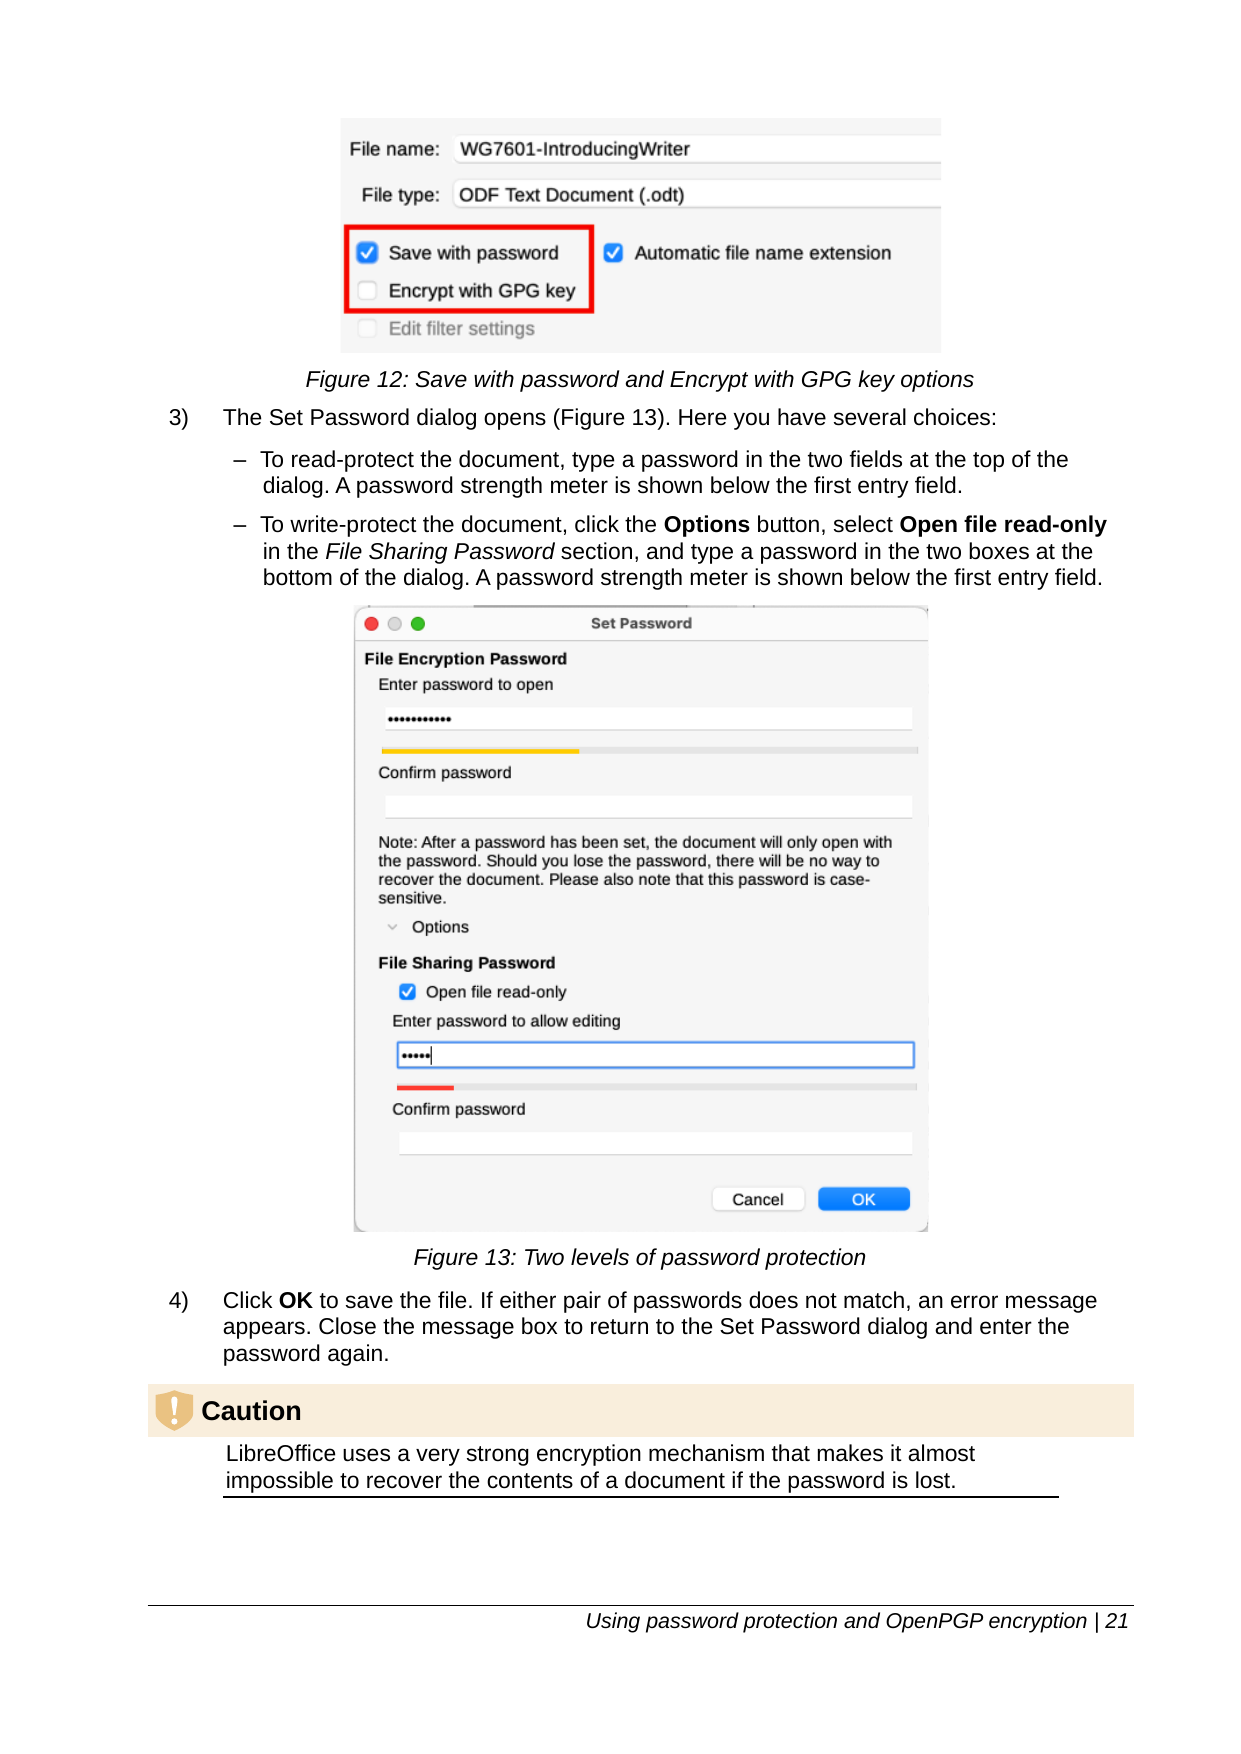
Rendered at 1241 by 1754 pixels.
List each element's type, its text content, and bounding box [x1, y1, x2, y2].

text Figure 13: Two levels of password protection [350, 1244, 932, 1271]
list To write-protect the document, click the Options button, select Open file read-only in the File Sharing Password section, and type a password in the two boxes at the bottom of the dialog. A password strength meter is shown below the first entry field. [230, 508, 1134, 593]
list To read-protect the document, type a password in the two fields at the top of the dialog. A password strength meter is shown below the first entry field. [230, 443, 1134, 499]
list Click OK to save the file. If either pair of passwords does not match, an error message appears. Close the message box to return to the Set Password dialog and enter the password again. [189, 1287, 1134, 1366]
text Figure 12: Save with password and Encrypt with GPG key options [289, 366, 993, 392]
subtitle Caution [148, 1384, 1134, 1437]
picture [340, 118, 942, 353]
text LibreOffice uses a very strong encryption mechanism that makes it almost impossible to recover the contents of a document if the password is lost. [223, 1437, 1059, 1496]
picture [353, 605, 929, 1232]
list The Set Password dialog opens (Figure 13). Here you have several choices: [189, 404, 1134, 431]
